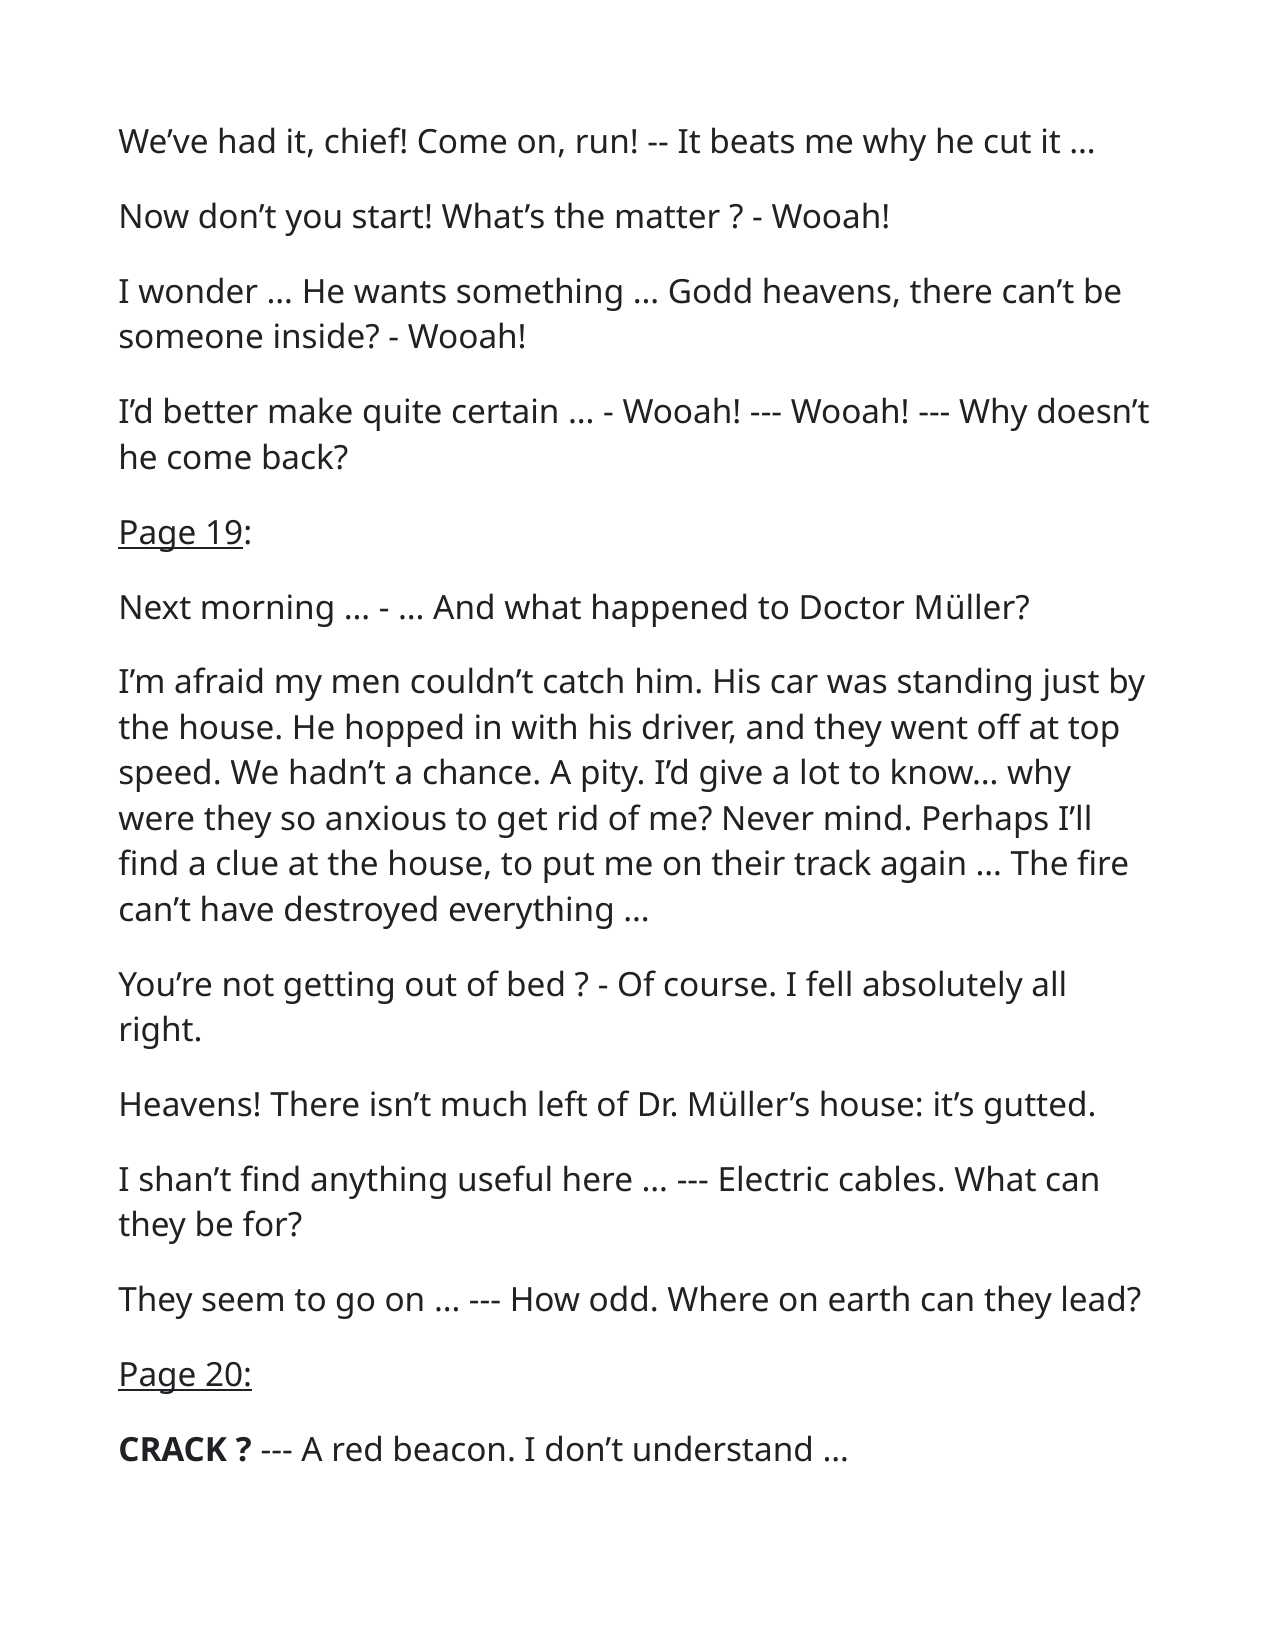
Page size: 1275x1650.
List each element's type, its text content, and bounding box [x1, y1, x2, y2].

text I shan’t find anything useful here … --- Electric cables. What can they be for? [118, 1156, 1157, 1246]
text I’d better make quite certain … - Wooah! --- Wooah! --- Why doesn’t he come back? [118, 388, 1157, 479]
text I’m afraid my men couldn’t catch him. His car was standing just by the house. He hopped in with his driver, and they went off at top speed. We hadn’t a chance. A pity. I’d give a lot to know… why were they so anxious to get rid of me? Never mind. Perhaps I’ll find a clue at the house, to put me on their track again … The fire can’t have destroyed everything … [118, 658, 1157, 931]
text We’ve had it, chief! Come on, run! -- It beats me why he cut it … [118, 118, 1157, 163]
text I wonder … He wants something … Godd heavens, there can’t be someone inside? - Wooah! [118, 268, 1157, 359]
text Page 19: [118, 508, 1157, 554]
text CRACK ? --- A red beacon. I don’t understand … [118, 1426, 1157, 1471]
text Page 20: [118, 1351, 1157, 1396]
text Heavens! There isn’t much left of Dr. Müller’s house: it’s gutted. [118, 1081, 1157, 1126]
text They seem to go on … --- How odd. Where on earth can they lead? [118, 1276, 1157, 1321]
text Now don’t you start! What’s the matter ? - Wooah! [118, 193, 1157, 238]
text Next morning … - … And what happened to Doctor Müller? [118, 583, 1157, 629]
text You’re not getting out of bed ? - Of course. I fell absolutely all right. [118, 960, 1157, 1051]
